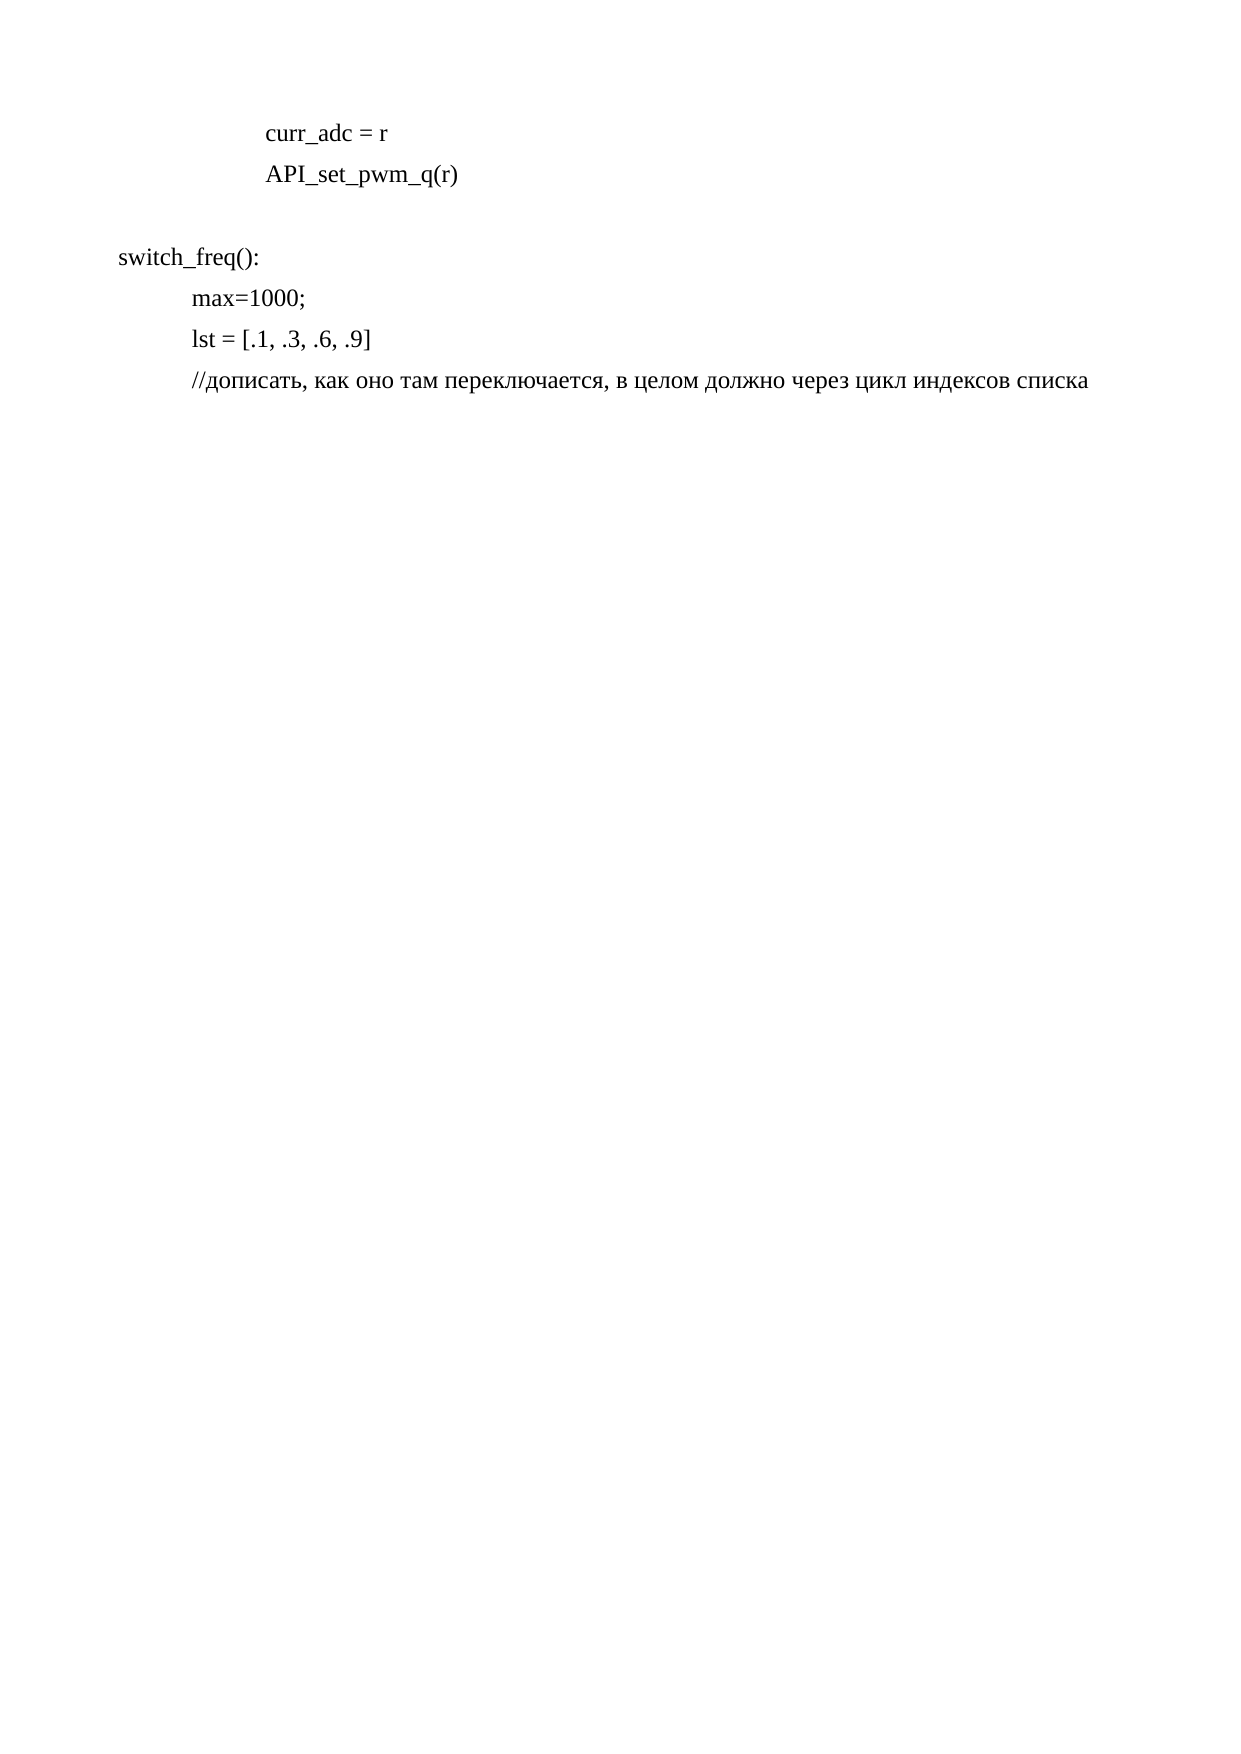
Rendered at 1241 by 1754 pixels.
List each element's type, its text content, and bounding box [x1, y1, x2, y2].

text max=1000; [118, 283, 1122, 312]
text API_set_pwm_q(r) [118, 159, 1122, 188]
text //дописать, как оно там переключается, в целом должно через цикл индексов списка [118, 366, 1122, 394]
text curr_adc = r [118, 118, 1122, 147]
text switch_freq(): [118, 242, 1122, 271]
text lst = [.1, .3, .6, .9] [118, 324, 1122, 353]
